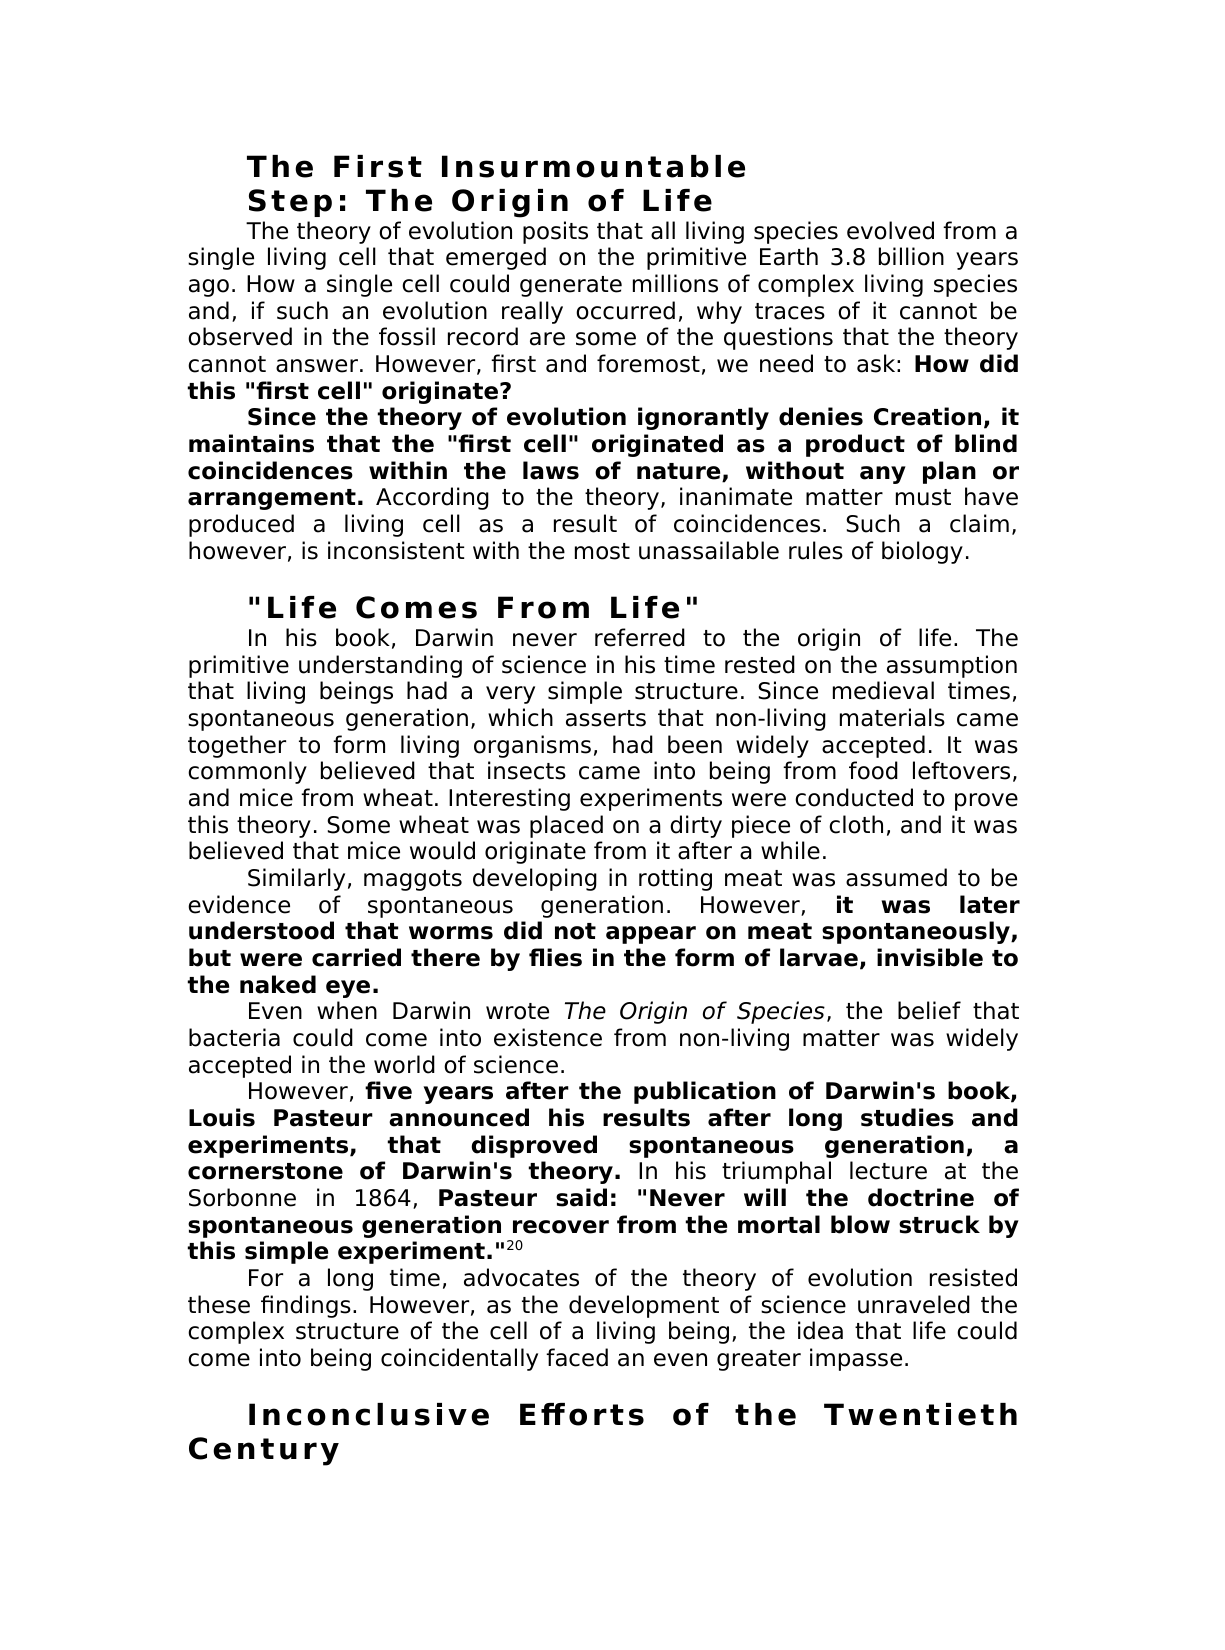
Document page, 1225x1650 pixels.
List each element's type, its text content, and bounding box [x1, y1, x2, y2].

text Since the theory of evolution ignorantly denies Creation, it maintains that the "first cell" originated as a product of blind coincidences within the laws of nature, without any plan or arrangement. According to the theory, inanimate matter must have produced a living cell as a result of coincidences. Such a claim, however, is inconsistent with the most unassailable rules of biology. [187, 404, 1020, 564]
text "Life Comes From Life" [187, 591, 1020, 625]
text The First Insurmountable [187, 150, 1020, 184]
text For a long time, advocates of the theory of evolution resisted these findings. However, as the development of science unraveled the complex structure of the cell of a living being, the idea that life could come into being coincidentally faced an even greater impasse. [187, 1265, 1020, 1372]
text Inconclusive Efforts of the Twentieth Century [187, 1398, 1020, 1466]
text In his book, Darwin never referred to the origin of life. The primitive understanding of science in his time rested on the assumption that living beings had a very simple structure. Since medieval times, spontaneous generation, which asserts that non-living materials came together to form living organisms, had been widely accepted. It was commonly believed that insects came into being from food leftovers, and mice from wheat. Interesting experiments were conducted to prove this theory. Some wheat was placed on a dirty piece of cloth, and it was believed that mice would originate from it after a while. [187, 625, 1020, 865]
text However, five years after the publication of Darwin's book, Louis Pasteur announced his results after long studies and experiments, that disproved spontaneous generation, a cornerstone of Darwin's theory. In his triumphal lecture at the Sorbonne in 1864, Pasteur said: "Never will the doctrine of spontaneous generation recover from the mortal blow struck by this simple experiment."20 [187, 1078, 1020, 1265]
text Even when Darwin wrote The Origin of Species, the belief that bacteria could come into existence from non-living matter was widely accepted in the world of science. [187, 998, 1020, 1078]
text The theory of evolution posits that all living species evolved from a single living cell that emerged on the primitive Earth 3.8 billion years ago. How a single cell could generate millions of complex living species and, if such an evolution really occurred, why traces of it cannot be observed in the fossil record are some of the questions that the theory cannot answer. However, first and foremost, we need to ask: How did this "first cell" originate? [187, 218, 1020, 404]
text Similarly, maggots developing in rotting meat was assumed to be evidence of spontaneous generation. However, it was later understood that worms did not appear on meat spontaneously, but were carried there by flies in the form of larvae, invisible to the naked eye. [187, 865, 1020, 998]
text Step: The Origin of Life [187, 184, 1020, 218]
